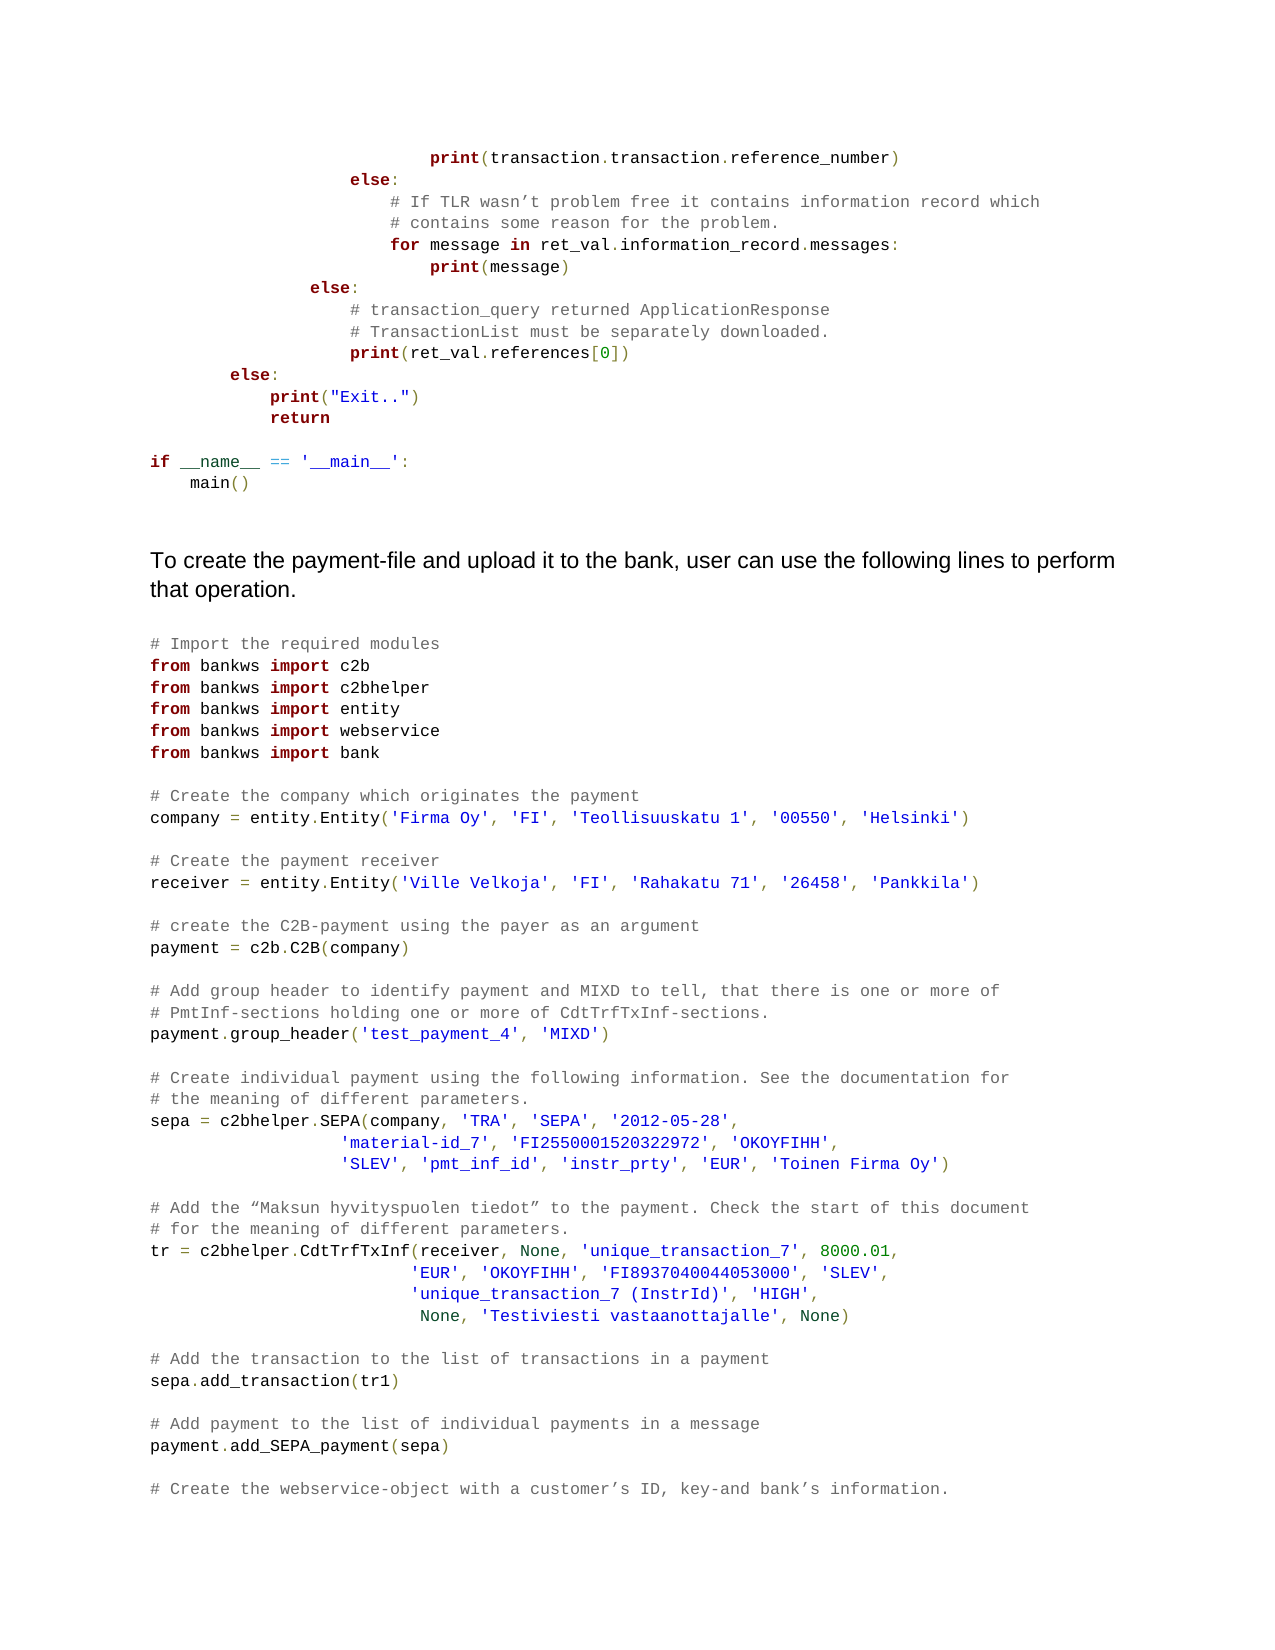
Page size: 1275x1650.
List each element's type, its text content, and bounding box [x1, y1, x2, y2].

text # for the meaning of different parameters. tr = c2bhelper.CdtTrfTxInf(receiver, None, 'unique_transaction_7', 8000.01, 'EUR', 'OKOYFIHH', 'FI8937040044053000', 'SLEV', 'unique_transaction_7 (InstrId)', 'HIGH', None, 'Testiviesti vastaanottajalle', None) # Add the transaction to the list of transactions in a payment sepa.add_transaction(tr1) # Add payment to the list of individual payments in a message payment.add_SEPA_payment(sepa) # Create the webservice-object with a customer’s ID, key-and bank’s information. [150, 1221, 1125, 1500]
text print(transaction.transaction.reference_number) else: # If TLR wasn’t problem free it contains information record which # contains some reason for the problem. for message in ret_val.information_record.messages: print(message) else: # transaction_query returned ApplicationResponse # TransactionList must be separately downloaded. print(ret_val.references[0]) else: print("Exit..") return if __name__ == '__main__': main() [150, 150, 1125, 494]
text To create the payment-file and upload it to the bank, user can use the following lines to perform that operation. [150, 548, 1125, 603]
text # Import the required modules from bankws import c2b from bankws import c2bhelper from bankws import entity from bankws import webservice from bankws import bank # Create the company which originates the payment company = entity.Entity('Firma Oy', 'FI', 'Teollisuuskatu 1', '00550', 'Helsinki') # Create the payment receiver receiver = entity.Entity('Ville Velkoja', 'FI', 'Rahakatu 71', '26458', 'Pankkila') # create the C2B-payment using the payer as an argument payment = c2b.C2B(company) # Add group header to identify payment and MIXD to tell, that there is one or more of # PmtInf-sections holding one or more of CdtTrfTxInf-sections. payment.group_header('test_payment_4', 'MIXD') # Create individual payment using the following information. See the documentation for # the meaning of different parameters. sepa = c2bhelper.SEPA(company, 'TRA', 'SEPA', '2012-05-28', 'material-id_7', 'FI2550001520322972', 'OKOYFIHH', 'SLEV', 'pmt_inf_id', 'instr_prty', 'EUR', 'Toinen Firma Oy') # Add the “Maksun hyvityspuolen tiedot” to the payment. Check the start of this document [150, 636, 1125, 1218]
